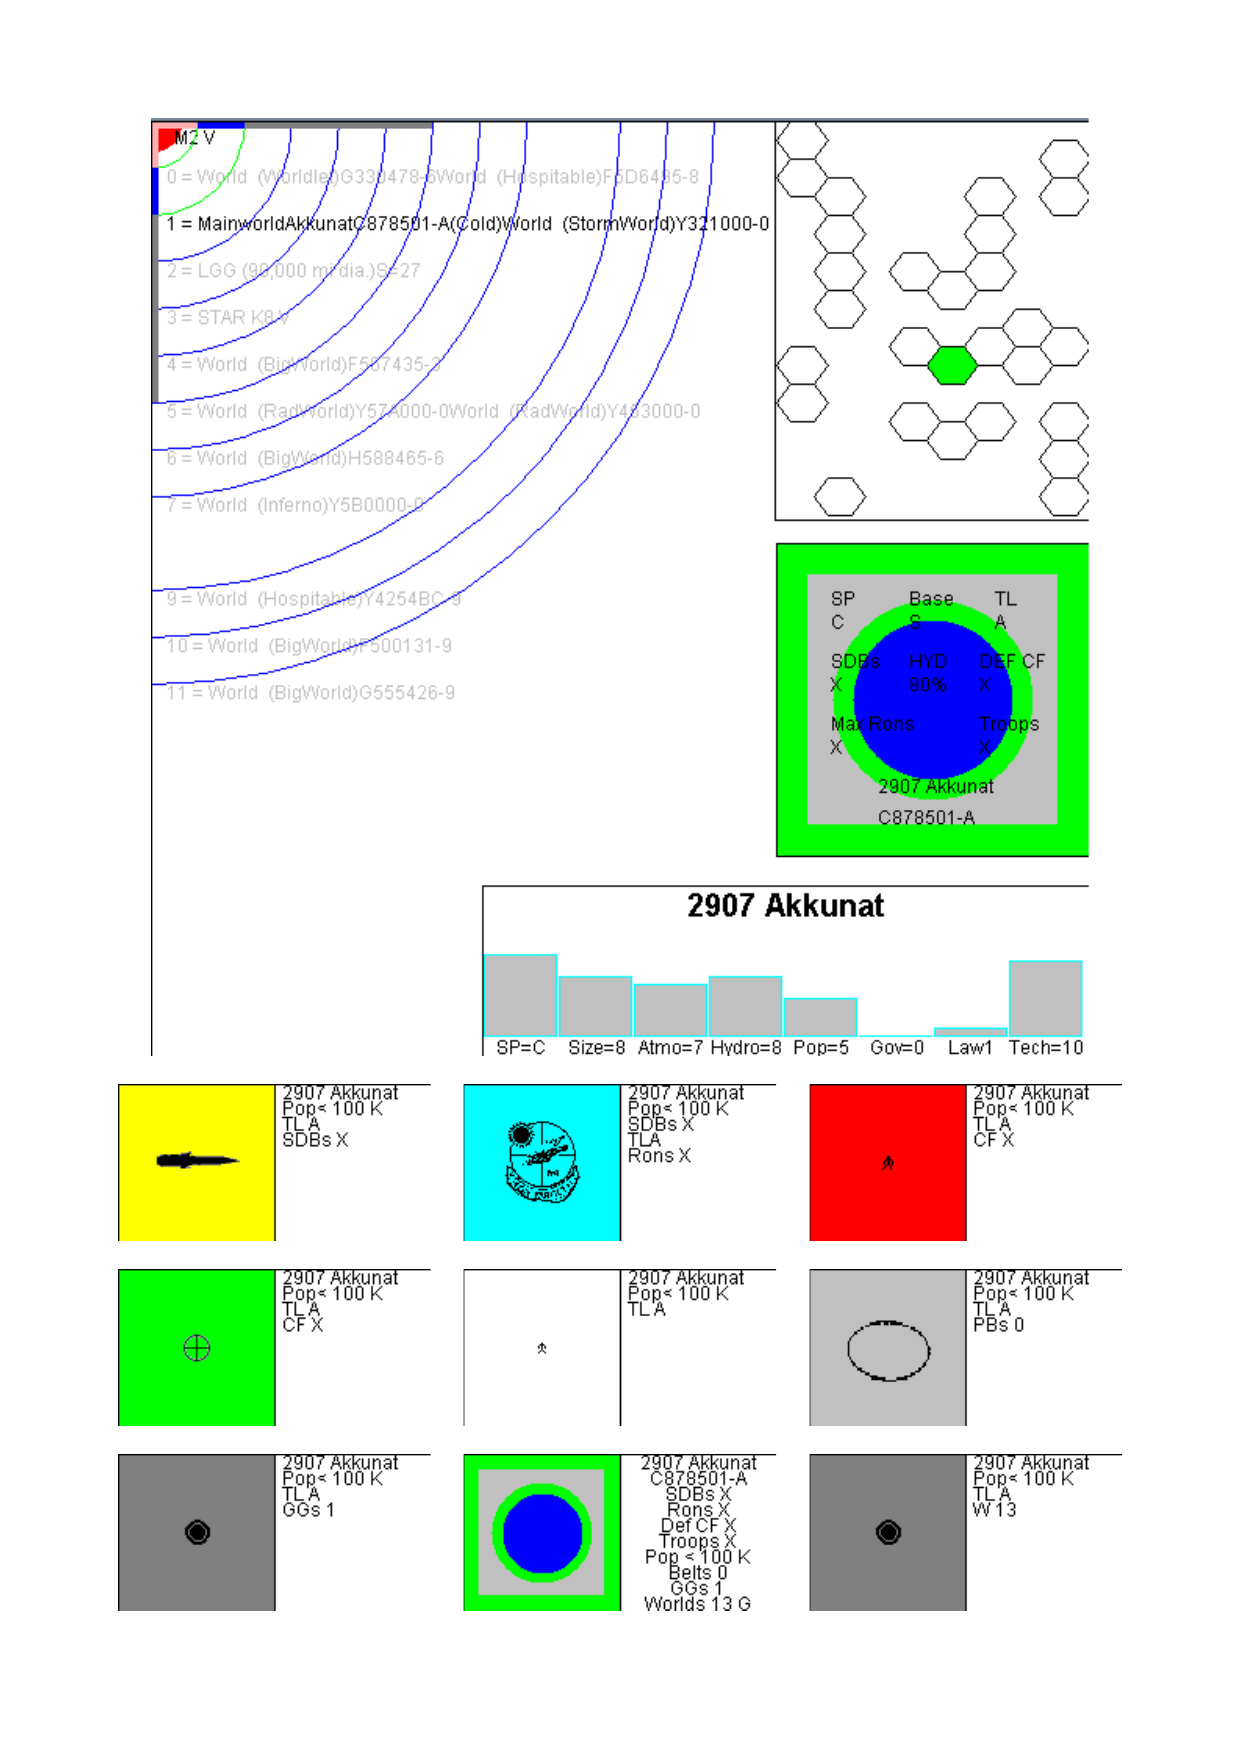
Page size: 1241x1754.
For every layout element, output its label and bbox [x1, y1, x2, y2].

picture [463, 1269, 777, 1426]
picture [118, 1269, 431, 1426]
picture [463, 1084, 777, 1241]
picture [809, 1454, 1122, 1611]
picture [809, 1084, 1122, 1241]
picture [151, 118, 1089, 1056]
picture [118, 1454, 431, 1611]
picture [118, 1084, 431, 1241]
picture [463, 1454, 777, 1611]
picture [809, 1269, 1122, 1426]
